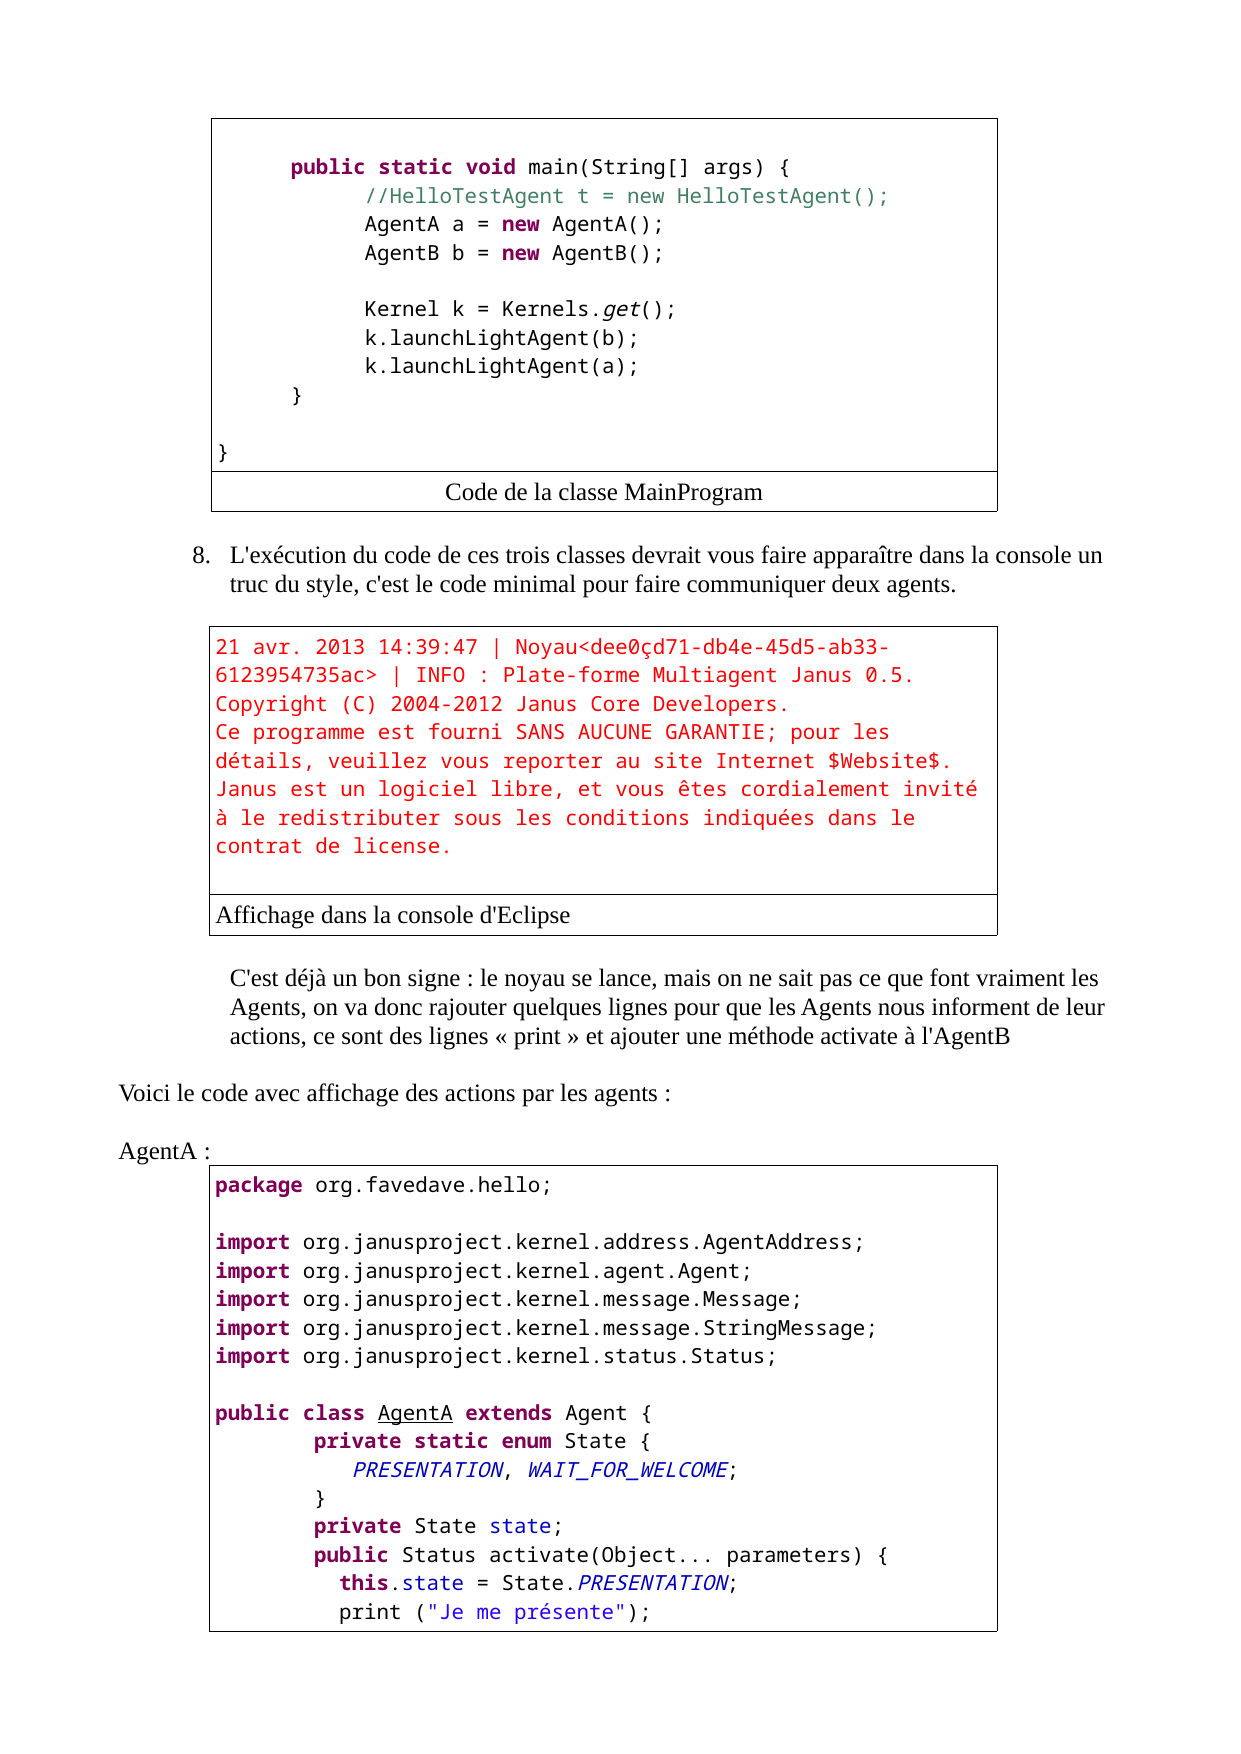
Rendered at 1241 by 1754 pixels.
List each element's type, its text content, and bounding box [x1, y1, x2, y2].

table_header 21 avr. 2013 14:39:47 | Noyau<dee0çd71-db4e-45d5-ab33-6123954735ac> | INFO : Plate-forme Multiagent Janus 0.5. Copyright (C) 2004-2012 Janus Core Developers. Ce programme est fourni SANS AUCUNE GARANTIE; pour les détails, veuillez vous reporter au site Internet $Website$. Janus est un logiciel libre, et vous êtes cordialement invité à le redistributer sous les conditions indiquées dans le contrat de license. [210, 627, 997, 894]
list C'est déjà un bon signe : le noyau se lance, mais on ne sait pas ce que font vraiment les Agents, on va donc rajouter quelques lignes pour que les Agents nous informent de leur actions, ce sont des lignes « print » et ajouter une méthode activate à l'AgentB [192, 934, 1122, 1049]
table_cell Affichage dans la console d'Eclipse [210, 895, 997, 934]
text Voici le code avec affichage des actions par les agents : [118, 1078, 1122, 1107]
table_header public static void main(String[] args) { //HelloTestAgent t = new HelloTestAgent(); AgentA a = new AgentA(); AgentB b = new AgentB(); Kernel k = Kernels.get(); k.launchLightAgent(b); k.launchLightAgent(a); } } [212, 119, 997, 471]
text AgentA : [118, 1136, 1122, 1164]
table_cell Code de la classe MainProgram [212, 472, 997, 511]
list L'exécution du code de ces trois classes devrait vous faire apparaître dans la console un truc du style, c'est le code minimal pour faire communiquer deux agents. [192, 540, 1122, 626]
table_header package org.favedave.hello; import org.janusproject.kernel.address.AgentAddress; import org.janusproject.kernel.agent.Agent; import org.janusproject.kernel.message.Message; import org.janusproject.kernel.message.StringMessage; import org.janusproject.kernel.status.Status; public class AgentA extends Agent { private static enum State { PRESENTATION, WAIT_FOR_WELCOME; } private State state; public Status activate(Object... parameters) { this.state = State.PRESENTATION; print ("Je me présente"); [210, 1166, 997, 1631]
